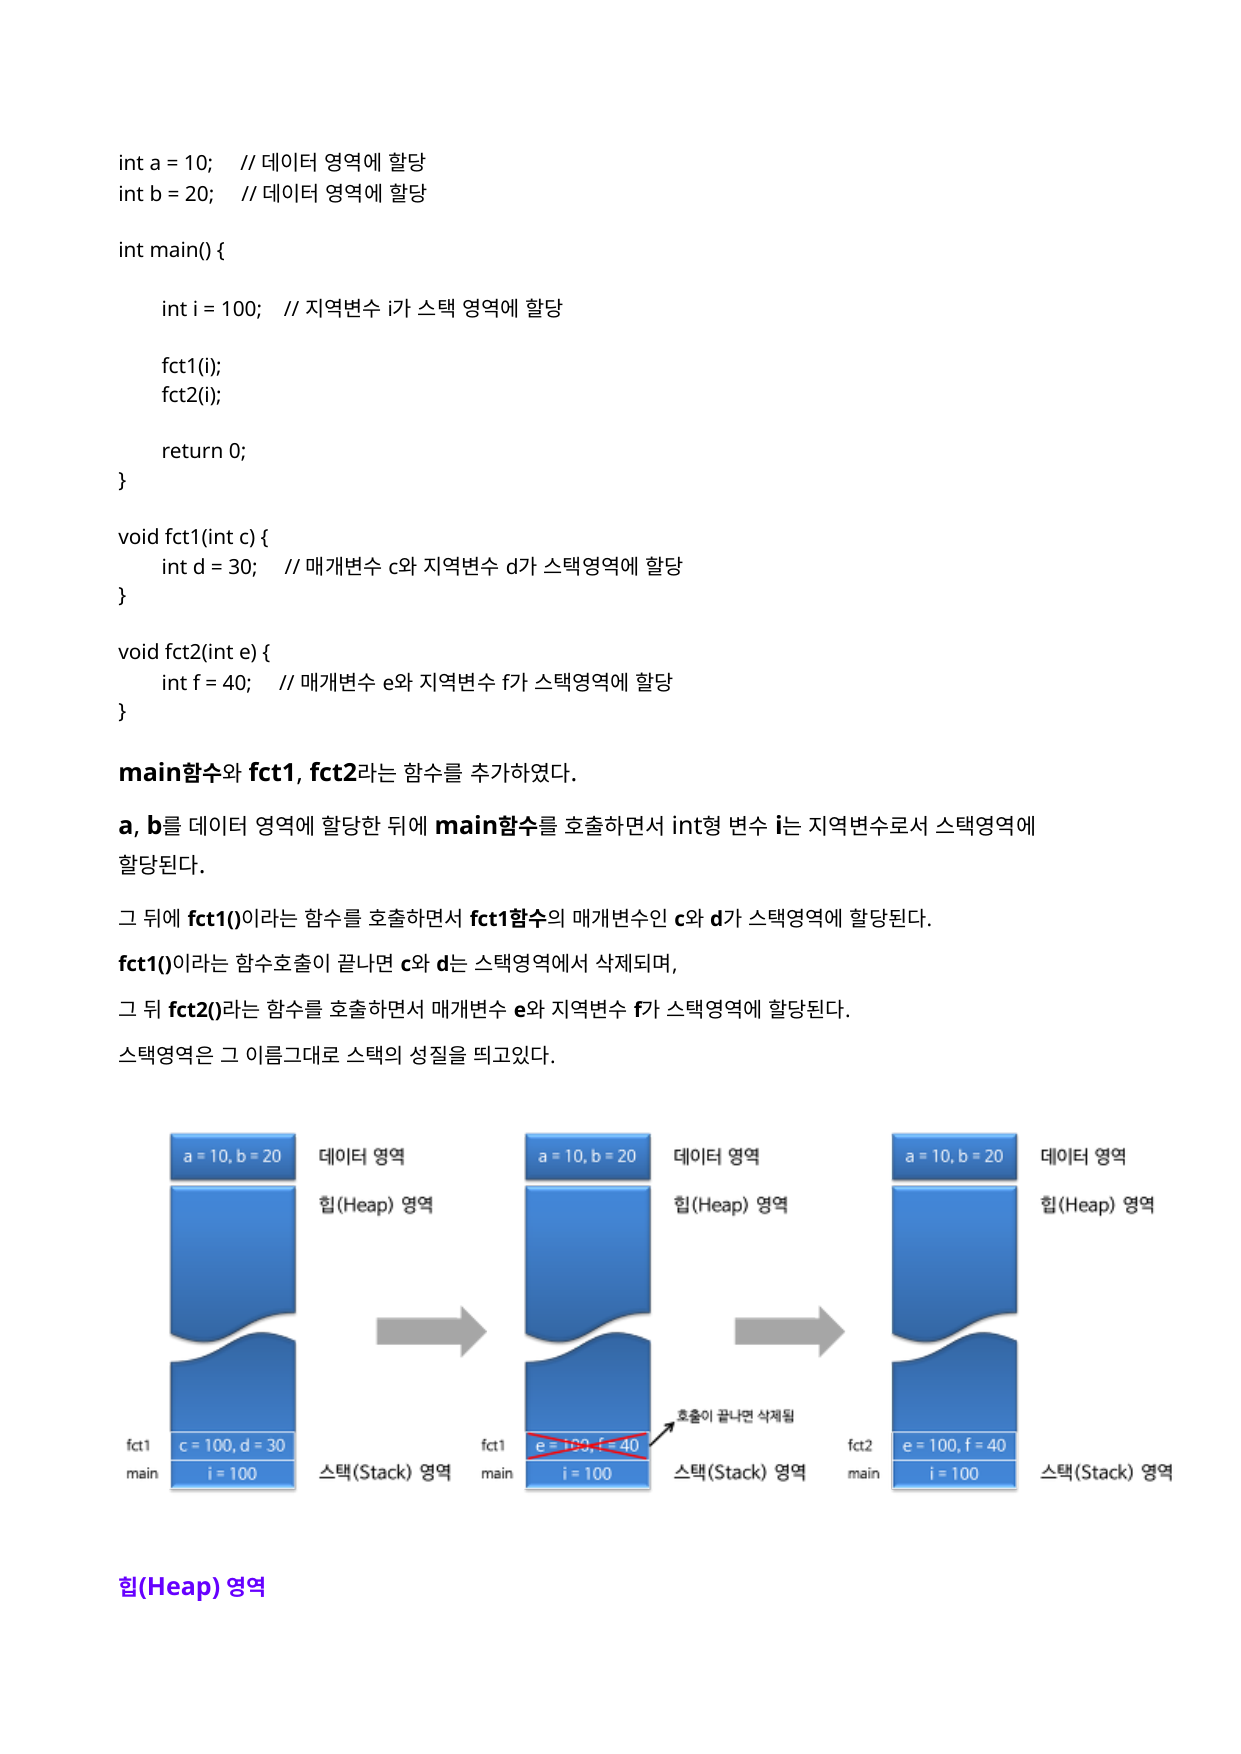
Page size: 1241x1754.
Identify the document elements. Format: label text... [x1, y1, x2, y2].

text fct1()이라는 함수호출이 끝나면 c와 d는 스택영역에서 삭제되며, [118, 947, 1122, 978]
text 그 뒤에 fct1()이라는 함수를 호출하면서 fct1함수의 매개변수인 c와 d가 스택영역에 할당된다. [118, 901, 1122, 932]
text int main() { [118, 236, 1122, 264]
text 그 뒤 fct2()라는 함수를 호출하면서 매개변수 e와 지역변수 f가 스택영역에 할당된다. [118, 992, 1122, 1024]
text 힙(Heap) 영역 [118, 1569, 1122, 1603]
picture [118, 1131, 1186, 1496]
text void fct2(int e) { [118, 637, 1122, 666]
text } [118, 465, 1122, 493]
text 스택영역은 그 이름그대로 스택의 성질을 띄고있다. [118, 1038, 1122, 1069]
text int b = 20; // 데이터 영역에 할당 [118, 177, 1122, 207]
text main함수와 fct1, fct2라는 함수를 추가하였다. [118, 754, 1122, 788]
text return 0; [118, 437, 1122, 465]
text void fct1(int c) { [118, 522, 1122, 550]
text a, b를 데이터 영역에 할당한 뒤에 main함수를 호출하면서 int형 변수 i는 지역변수로서 스택영역에 할당된다. [118, 808, 1122, 881]
text } [118, 696, 1122, 725]
text fct1(i); [118, 351, 1122, 380]
text int d = 30; // 매개변수 c와 지역변수 d가 스택영역에 할당 [118, 550, 1122, 581]
text } [118, 581, 1122, 609]
text fct2(i); [118, 380, 1122, 408]
text int f = 40; // 매개변수 e와 지역변수 f가 스택영역에 할당 [118, 666, 1122, 696]
text int a = 10; // 데이터 영역에 할당 [118, 147, 1122, 177]
text int i = 100; // 지역변수 i가 스택 영역에 할당 [118, 292, 1122, 323]
